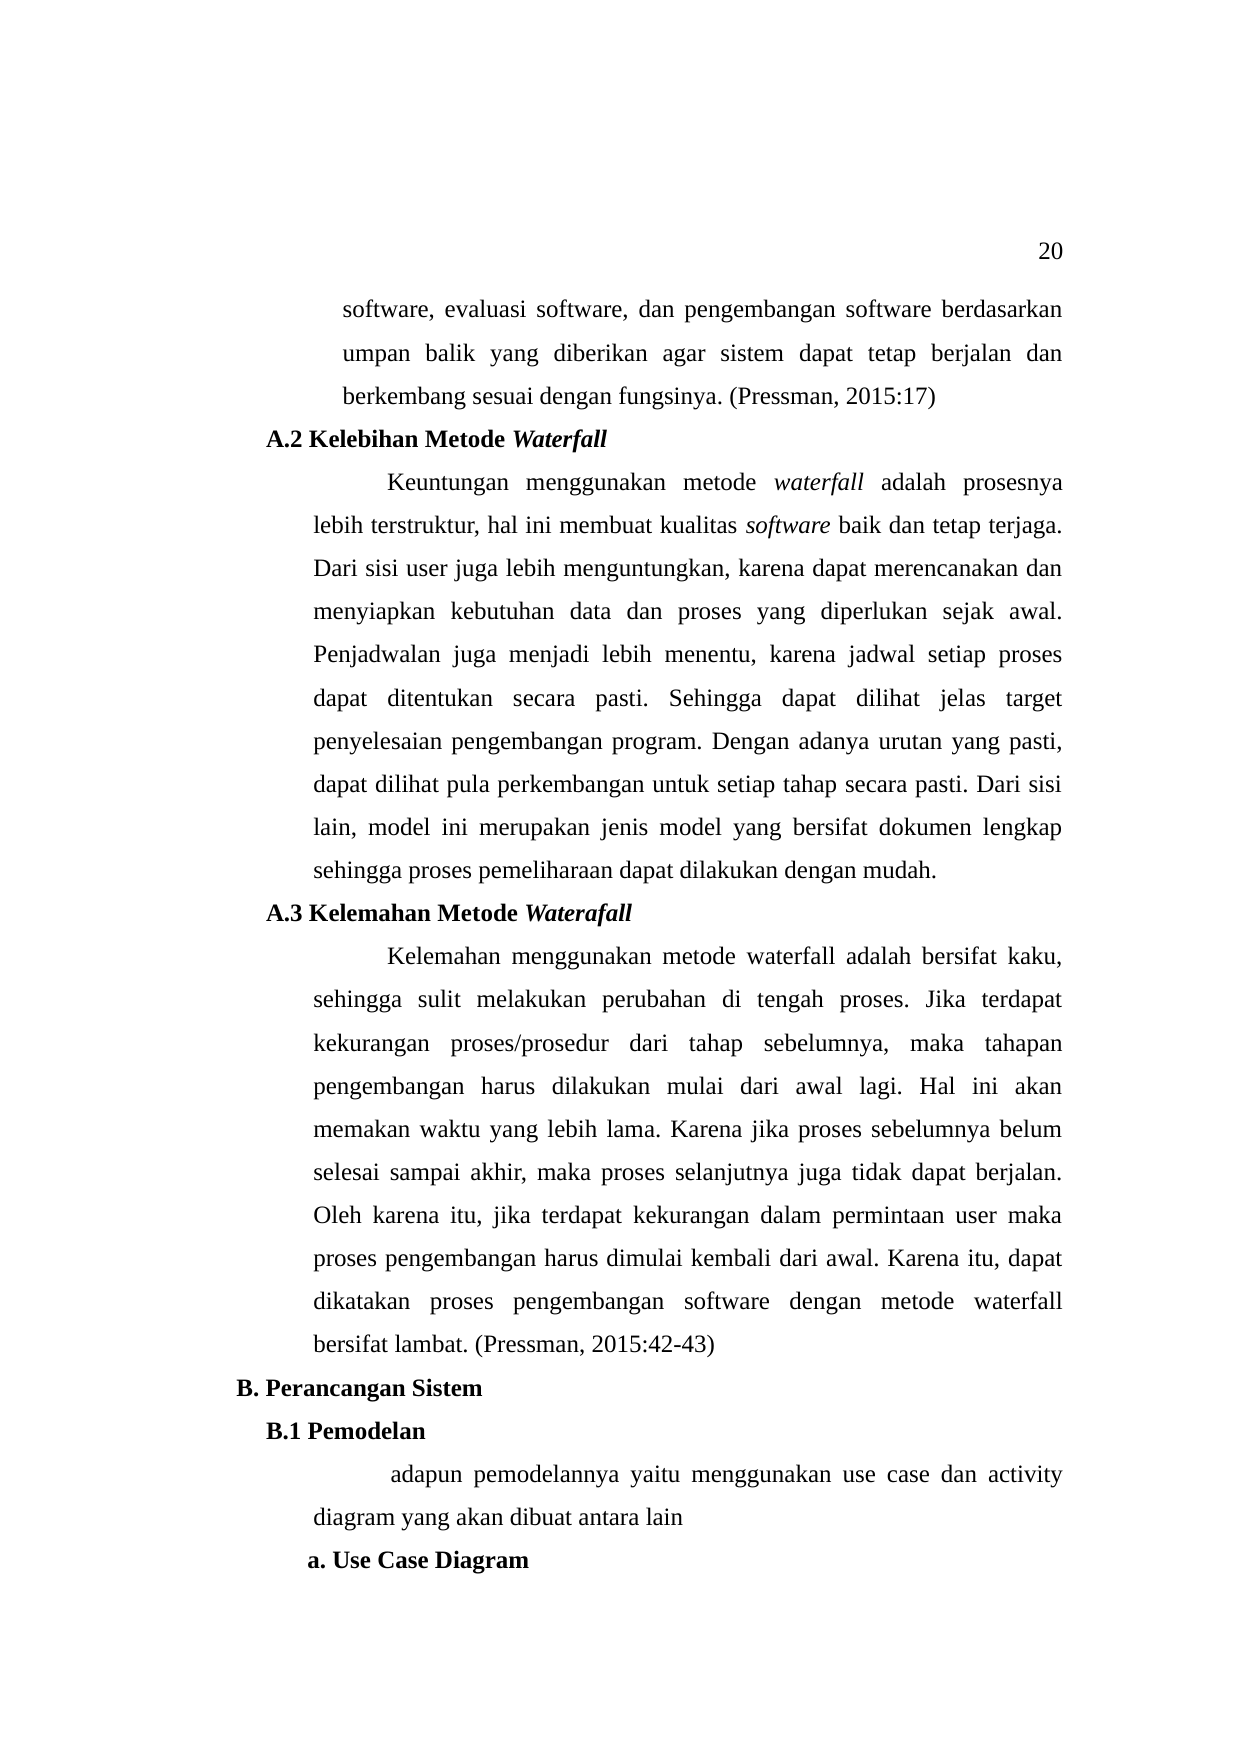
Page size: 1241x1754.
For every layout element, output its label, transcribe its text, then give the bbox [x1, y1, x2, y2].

text adapun pemodelannya yaitu menggunakan use case dan activity diagram yang akan dibuat antara lain [313, 1459, 1063, 1531]
text A.2 Kelebihan Metode Waterfall [266, 424, 1063, 453]
text B. Perancangan Sistem [236, 1373, 1063, 1401]
text Kelemahan menggunakan metode waterfall adalah bersifat kaku, sehingga sulit melakukan perubahan di tengah proses. Jika terdapat kekurangan proses/prosedur dari tahap sebelumnya, maka tahapan pengembangan harus dilakukan mulai dari awal lagi. Hal ini akan memakan waktu yang lebih lama. Karena jika proses sebelumnya belum selesai sampai akhir, maka proses selanjutnya juga tidak dapat berjalan. Oleh karena itu, jika terdapat kekurangan dalam permintaan user maka proses pengembangan harus dimulai kembali dari awal. Karena itu, dapat dikatakan proses pengembangan software dengan metode waterfall bersifat lambat. (Pressman, 2015:42-43) [313, 941, 1063, 1358]
text Keuntungan menggunakan metode waterfall adalah prosesnya lebih terstruktur, hal ini membuat kualitas software baik dan tetap terjaga. Dari sisi user juga lebih menguntungkan, karena dapat merencanakan dan menyiapkan kebutuhan data dan proses yang diperlukan sejak awal. Penjadwalan juga menjadi lebih menentu, karena jadwal setiap proses dapat ditentukan secara pasti. Sehingga dapat dilihat jelas target penyelesaian pengembangan program. Dengan adanya urutan yang pasti, dapat dilihat pula perkembangan untuk setiap tahap secara pasti. Dari sisi lain, model ini merupakan jenis model yang bersifat dokumen lengkap sehingga proses pemeliharaan dapat dilakukan dengan mudah. [313, 467, 1063, 884]
text a. Use Case Diagram [307, 1545, 1063, 1574]
text A.3 Kelemahan Metode Waterafall [266, 898, 1063, 927]
text B.1 Pemodelan [266, 1416, 1063, 1444]
text software, evaluasi software, dan pengembangan software berdasarkan umpan balik yang diberikan agar sistem dapat tetap berjalan dan berkembang sesuai dengan fungsinya. (Pressman, 2015:17) [342, 294, 1063, 409]
